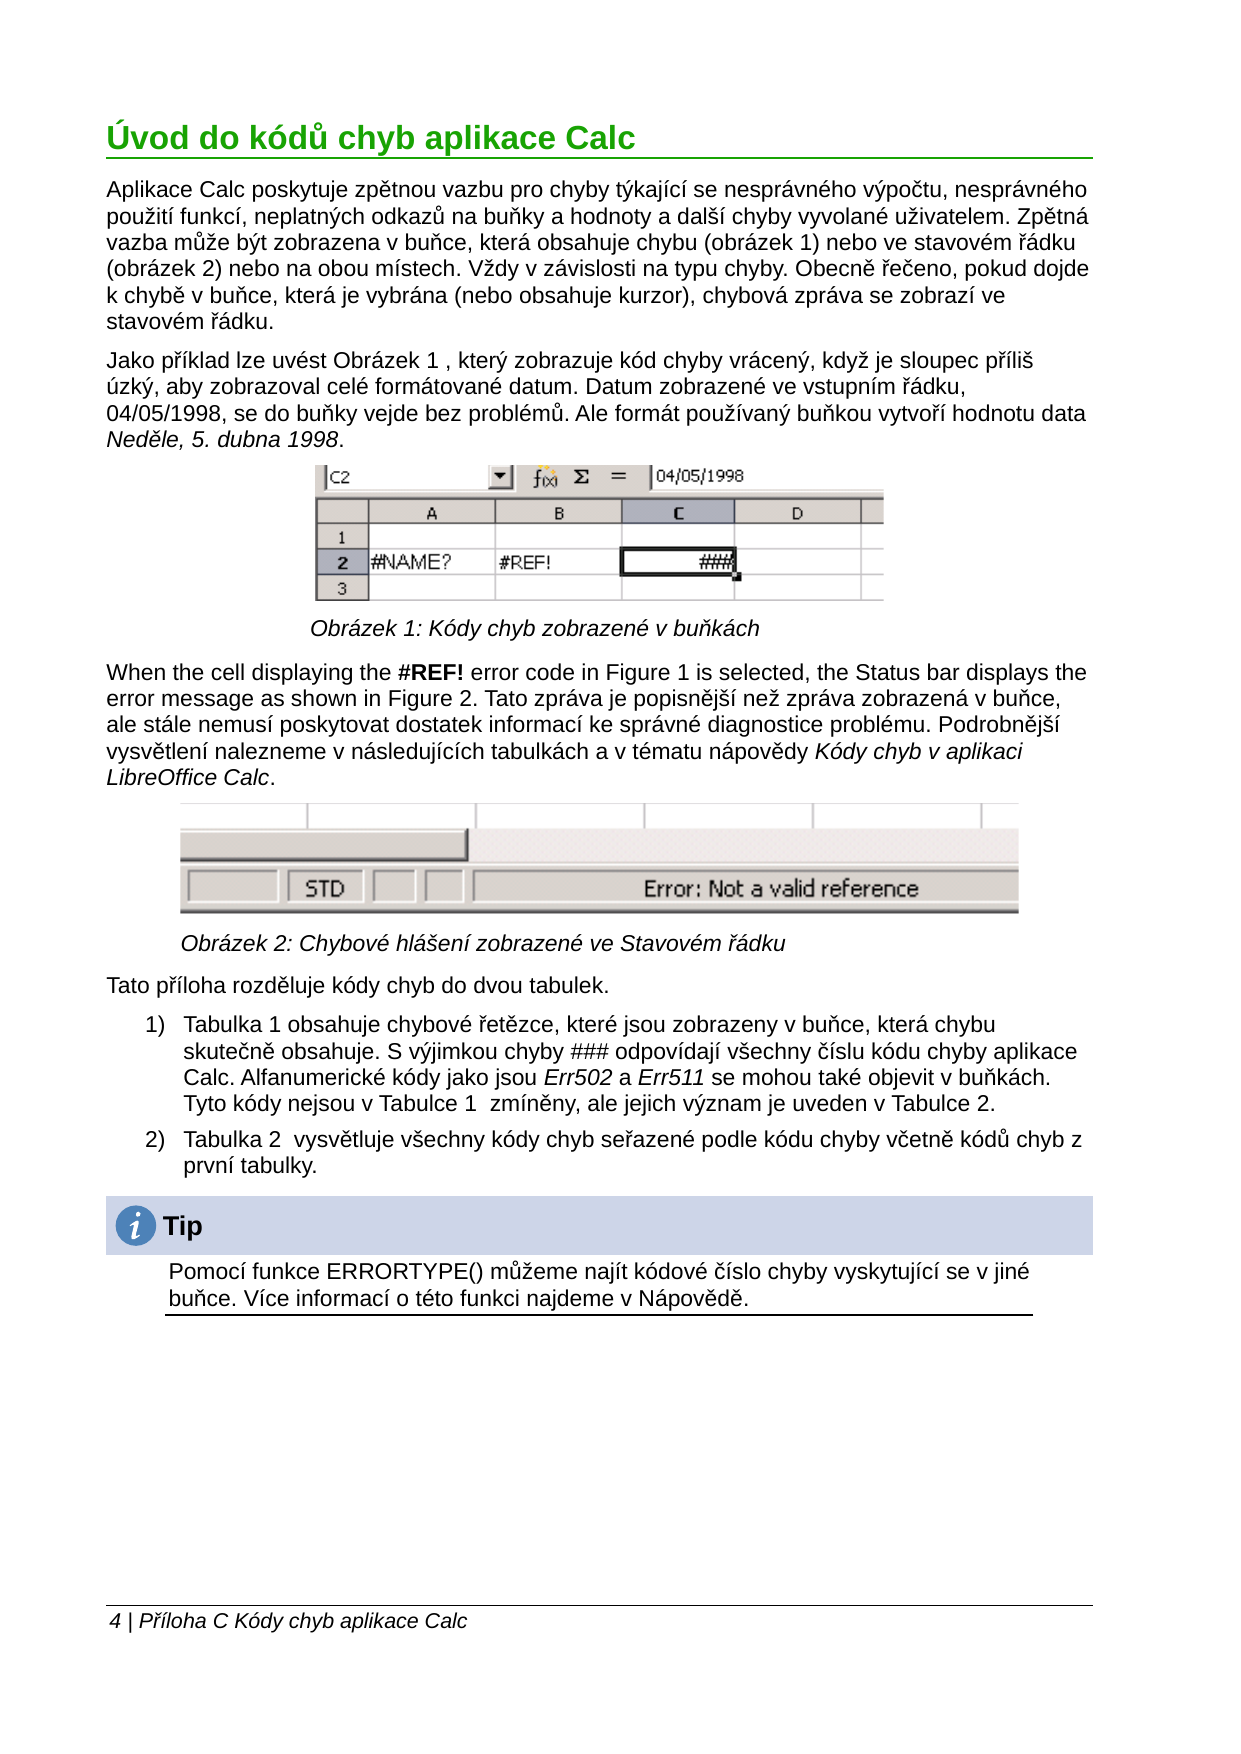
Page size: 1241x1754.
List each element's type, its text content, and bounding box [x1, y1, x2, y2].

list Tabulka 1 obsahuje chybové řetězce, které jsou zobrazeny v buňce, která chybu skutečně obsahuje. S výjimkou chyby ### odpovídají všechny číslu kódu chyby aplikace Calc. Alfanumerické kódy jako jsou Err502 a Err511 se mohou také objevit v buňkách. Tyto kódy nejsou v Tabulce 1 zmíněny, ale jejich význam je uveden v Tabulce 2. [165, 1011, 1093, 1117]
picture [180, 803, 1019, 916]
subtitle Tip [106, 1196, 1093, 1255]
list Tabulka 2 vysvětluje všechny kódy chyb seřazené podle kódu chyby včetně kódů chyb z první tabulky. [165, 1126, 1093, 1178]
text Aplikace Calc poskytuje zpětnou vazbu pro chyby týkající se nesprávného výpočtu, nesprávného použití funkcí, neplatných odkazů na buňky a hodnoty a další chyby vyvolané uživatelem. Zpětná vazba může být zobrazena v buňce, která obsahuje chybu (obrázek 1) nebo ve stavovém řádku (obrázek 2) nebo na obou místech. Vždy v závislosti na typu chyby. Obecně řečeno, pokud dojde k chybě v buňce, která je vybrána (nebo obsahuje kurzor), chybová zpráva se zobrazí ve stavovém řádku. [106, 176, 1093, 334]
text Obrázek 1: Kódy chyb zobrazené v buňkách [310, 614, 889, 641]
picture [315, 465, 884, 601]
text Jako příklad lze uvést Obrázek 1 , který zobrazuje kód chyby vrácený, když je sloupec příliš úzký, aby zobrazoval celé formátované datum. Datum zobrazené ve vstupním řádku, 04/05/1998, se do buňky vejde bez problémů. Ale formát používaný buňkou vytvoří hodnotu data Neděle, 5. dubna 1998. [106, 347, 1093, 452]
text Obrázek 2: Chybové hlášení zobrazené ve Stavovém řádku [180, 929, 1018, 956]
text When the cell displaying the #REF! error code in Figure 1 is selected, the Status bar displays the error message as shown in Figure 2. Tato zpráva je popisnější než zpráva zobrazená v buňce, ale stále nemusí poskytovat dostatek informací ke správné diagnostice problému. Podrobnější vysvětlení nalezneme v následujících tabulkách a v tématu nápovědy Kódy chyb v aplikaci LibreOffice Calc. [106, 659, 1093, 791]
text Pomocí funkce ERRORTYPE() můžeme najít kódové číslo chyby vyskytující se v jiné buňce. Více informací o této funkci najdeme v Nápovědě. [165, 1255, 1033, 1314]
text Tato příloha rozděluje kódy chyb do dvou tabulek. [106, 972, 1093, 999]
subtitle Úvod do kódů chyb aplikace Calc [106, 118, 1093, 157]
